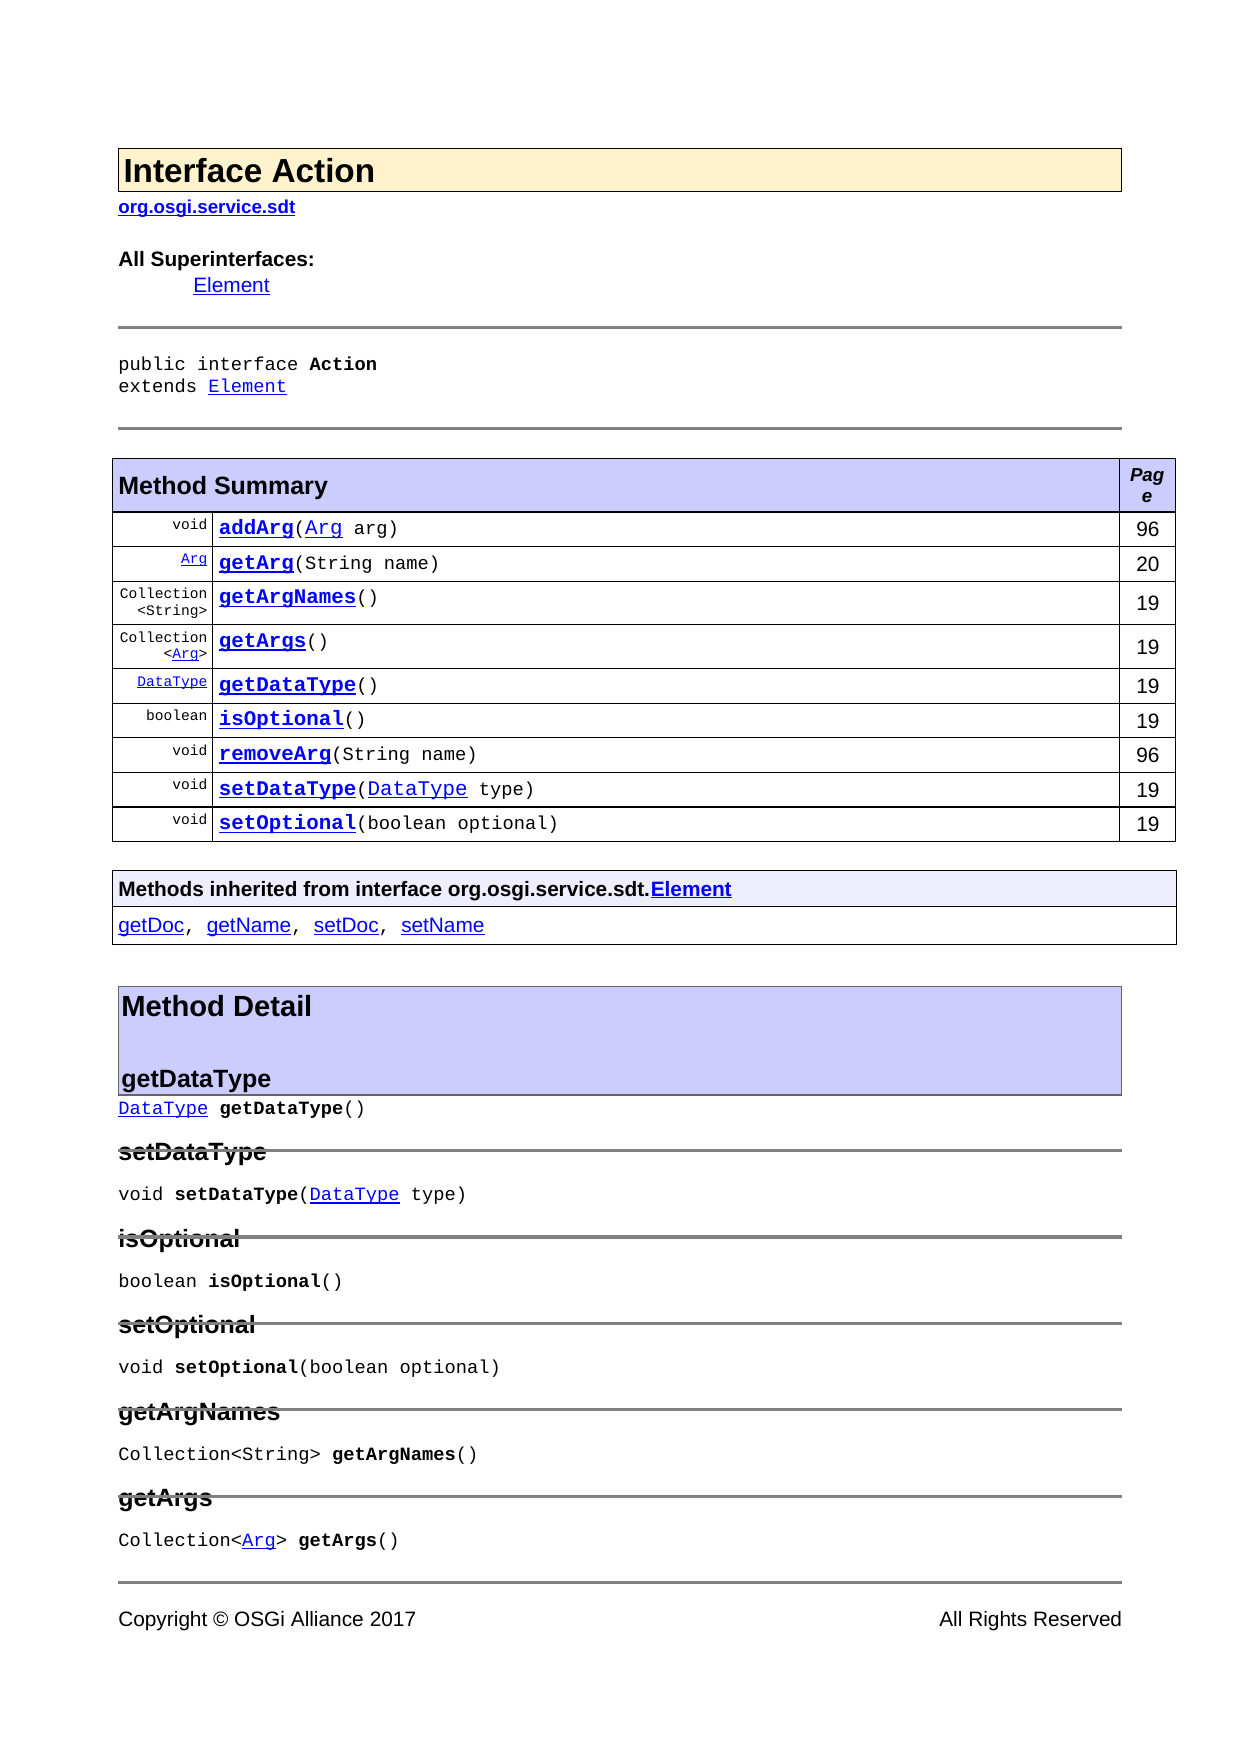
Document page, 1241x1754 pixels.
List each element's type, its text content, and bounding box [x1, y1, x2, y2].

table_cell setOptional(boolean optional) [213, 808, 1119, 841]
table_header Page [1120, 459, 1175, 511]
table_cell 19 [1120, 773, 1175, 806]
text Collection<Arg> getArgs() [118, 1531, 1122, 1552]
text DataType getDataType() [118, 1098, 1122, 1120]
table_cell getDoc, getName, setDoc, setName [113, 907, 1176, 943]
table_cell getArg(String name) [213, 547, 1119, 581]
table_cell 20 [1120, 547, 1175, 581]
subtitle getDataType [119, 1061, 1121, 1094]
table_cell 19 [1120, 808, 1175, 841]
text void setOptional(boolean optional) [118, 1358, 1122, 1379]
subtitle setDataType [118, 1157, 228, 1161]
subtitle setDataType [242, 1157, 1122, 1161]
table_cell void [113, 773, 212, 806]
subtitle getArgs [196, 1503, 1122, 1507]
table_cell void [113, 808, 212, 841]
table_cell addArg(Arg arg) [213, 513, 1119, 546]
table_cell Collection<String> [113, 582, 212, 624]
table_cell void [113, 738, 212, 772]
table_cell getArgNames() [213, 582, 1119, 624]
table_cell setDataType(DataType type) [213, 773, 1119, 806]
table_cell Arg [113, 547, 212, 581]
table_cell removeArg(String name) [213, 738, 1119, 772]
text void setDataType(DataType type) [118, 1185, 1122, 1206]
table_cell isOptional() [213, 704, 1119, 737]
table_cell 96 [1120, 513, 1175, 546]
table_cell getArgs() [213, 625, 1119, 668]
table_cell boolean [113, 704, 212, 737]
table_cell DataType [113, 669, 212, 703]
subtitle Interface Action [119, 149, 1121, 191]
table_header Methods inherited from interface org.osgi.service.sdt.Element [113, 871, 1176, 906]
subtitle setOptional [118, 1330, 175, 1334]
table_cell 19 [1120, 625, 1175, 668]
subtitle setOptional [178, 1330, 1122, 1334]
text org.osgi.service.sdt [118, 196, 1122, 217]
table_cell 19 [1120, 582, 1175, 624]
text boolean isOptional() [118, 1271, 1122, 1293]
text Collection<String> getArgNames() [118, 1444, 1122, 1466]
subtitle Method Detail [119, 987, 1121, 1022]
table_cell void [113, 513, 212, 546]
table_cell getDataType() [213, 669, 1119, 703]
subtitle getArgs [131, 1503, 193, 1507]
text extends Element [118, 376, 1122, 398]
table_cell Collection<Arg> [113, 625, 212, 668]
subtitle All Superinterfaces: [118, 247, 1122, 271]
table_cell 19 [1120, 704, 1175, 737]
table_cell 19 [1120, 669, 1175, 703]
text Element [193, 273, 1122, 297]
table_header Method Summary [113, 459, 1119, 511]
table_cell 96 [1120, 738, 1175, 772]
text public interface Action [118, 355, 1122, 376]
